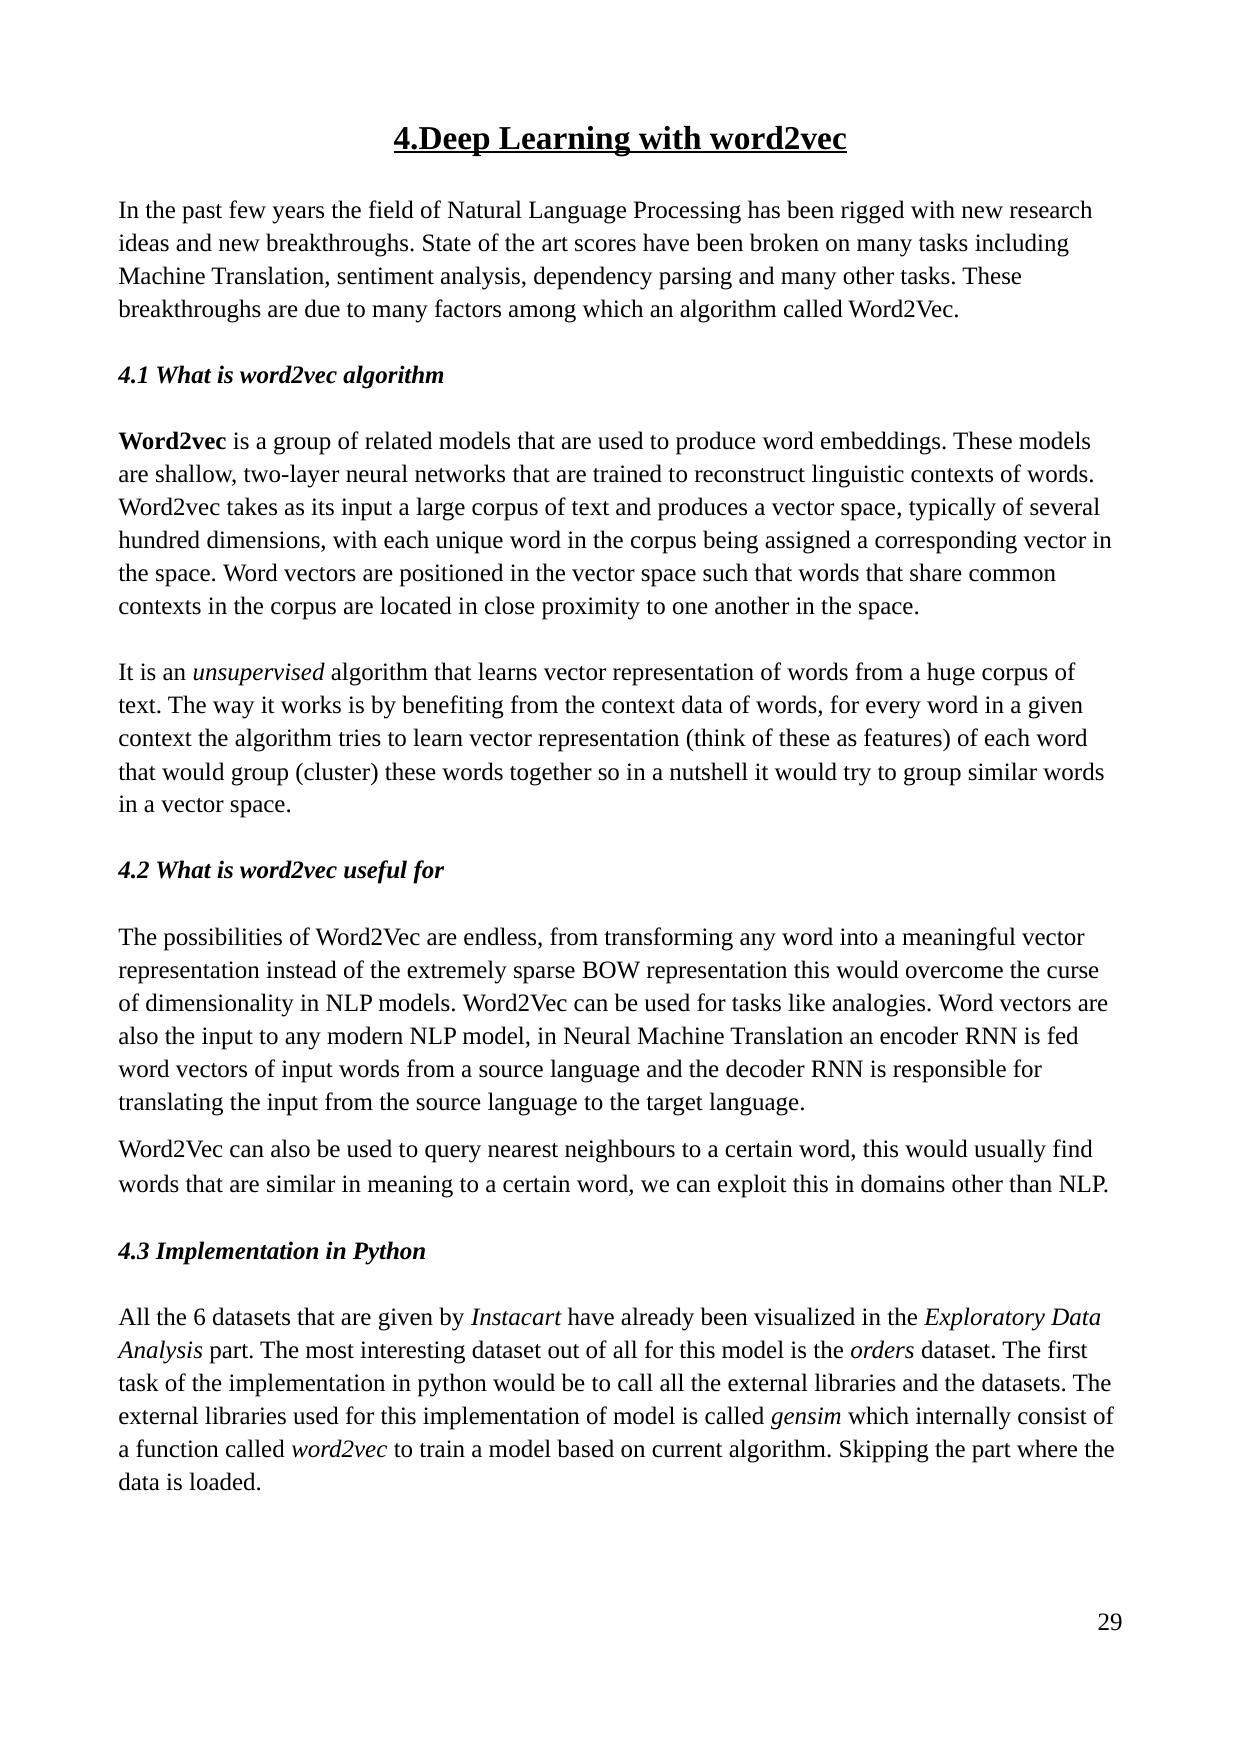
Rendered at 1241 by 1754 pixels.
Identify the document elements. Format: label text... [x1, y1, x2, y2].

text Word2vec is a group of related models that are used to produce word embeddings. These models are shallow, two-layer neural networks that are trained to reconstruct linguistic contexts of words. Word2vec takes as its input a large corpus of text and produces a vector space, typically of several hundred dimensions, with each unique word in the corpus being assigned a corresponding vector in the space. Word vectors are positioned in the vector space such that words that share common contexts in the corpus are located in close proximity to one another in the space. [118, 426, 1122, 620]
text It is an unsupervised algorithm that learns vector representation of words from a huge corpus of text. The way it works is by benefiting from the context data of words, for every word in a given context the algorithm tries to learn vector representation (think of these as features) of each word that would group (cluster) these words together so in a nutshell it would try to group similar words in a vector space. [118, 657, 1122, 818]
text The possibilities of Word2Vec are endless, from transforming any word into a meaningful vector representation instead of the extremely sparse BOW representation this would overcome the curse of dimensionality in NLP models. Word2Vec can be used for tasks like analogies. Word vectors are also the input to any modern NLP model, in Neural Machine Translation an encoder RNN is fed word vectors of input words from a source language and the decoder RNN is responsible for translating the input from the source language to the target language. [118, 922, 1122, 1116]
text 4.1 What is word2vec algorithm [118, 360, 1122, 389]
text All the 6 datasets that are given by Instacart have already been visualized in the Exploratory Data Analysis part. The most interesting dataset out of all for this model is the orders dataset. The first task of the implementation in python would be to call all the external libraries and the datasets. The external libraries used for this implementation of model is called gensim which internally consist of a function called word2vec to train a model based on current algorithm. Skipping the part where the data is loaded. [118, 1302, 1122, 1496]
text In the past few years the field of Natural Language Processing has been rigged with new research ideas and new breakthroughs. State of the art scores have been broken on many tasks including Machine Translation, sentiment analysis, dependency parsing and many other tasks. These breakthroughs are due to many factors among which an algorithm called Word2Vec. [118, 195, 1122, 323]
text Word2Vec can also be used to query nearest neighbours to a certain word, this would usually find words that are similar in meaning to a certain word, we can exploit this in domains other than NLP. [118, 1134, 1122, 1198]
text 4.2 What is word2vec useful for [118, 856, 1122, 884]
text 4.Deep Learning with word2vec [118, 118, 1122, 156]
text 4.3 Implementation in Python [118, 1236, 1122, 1265]
